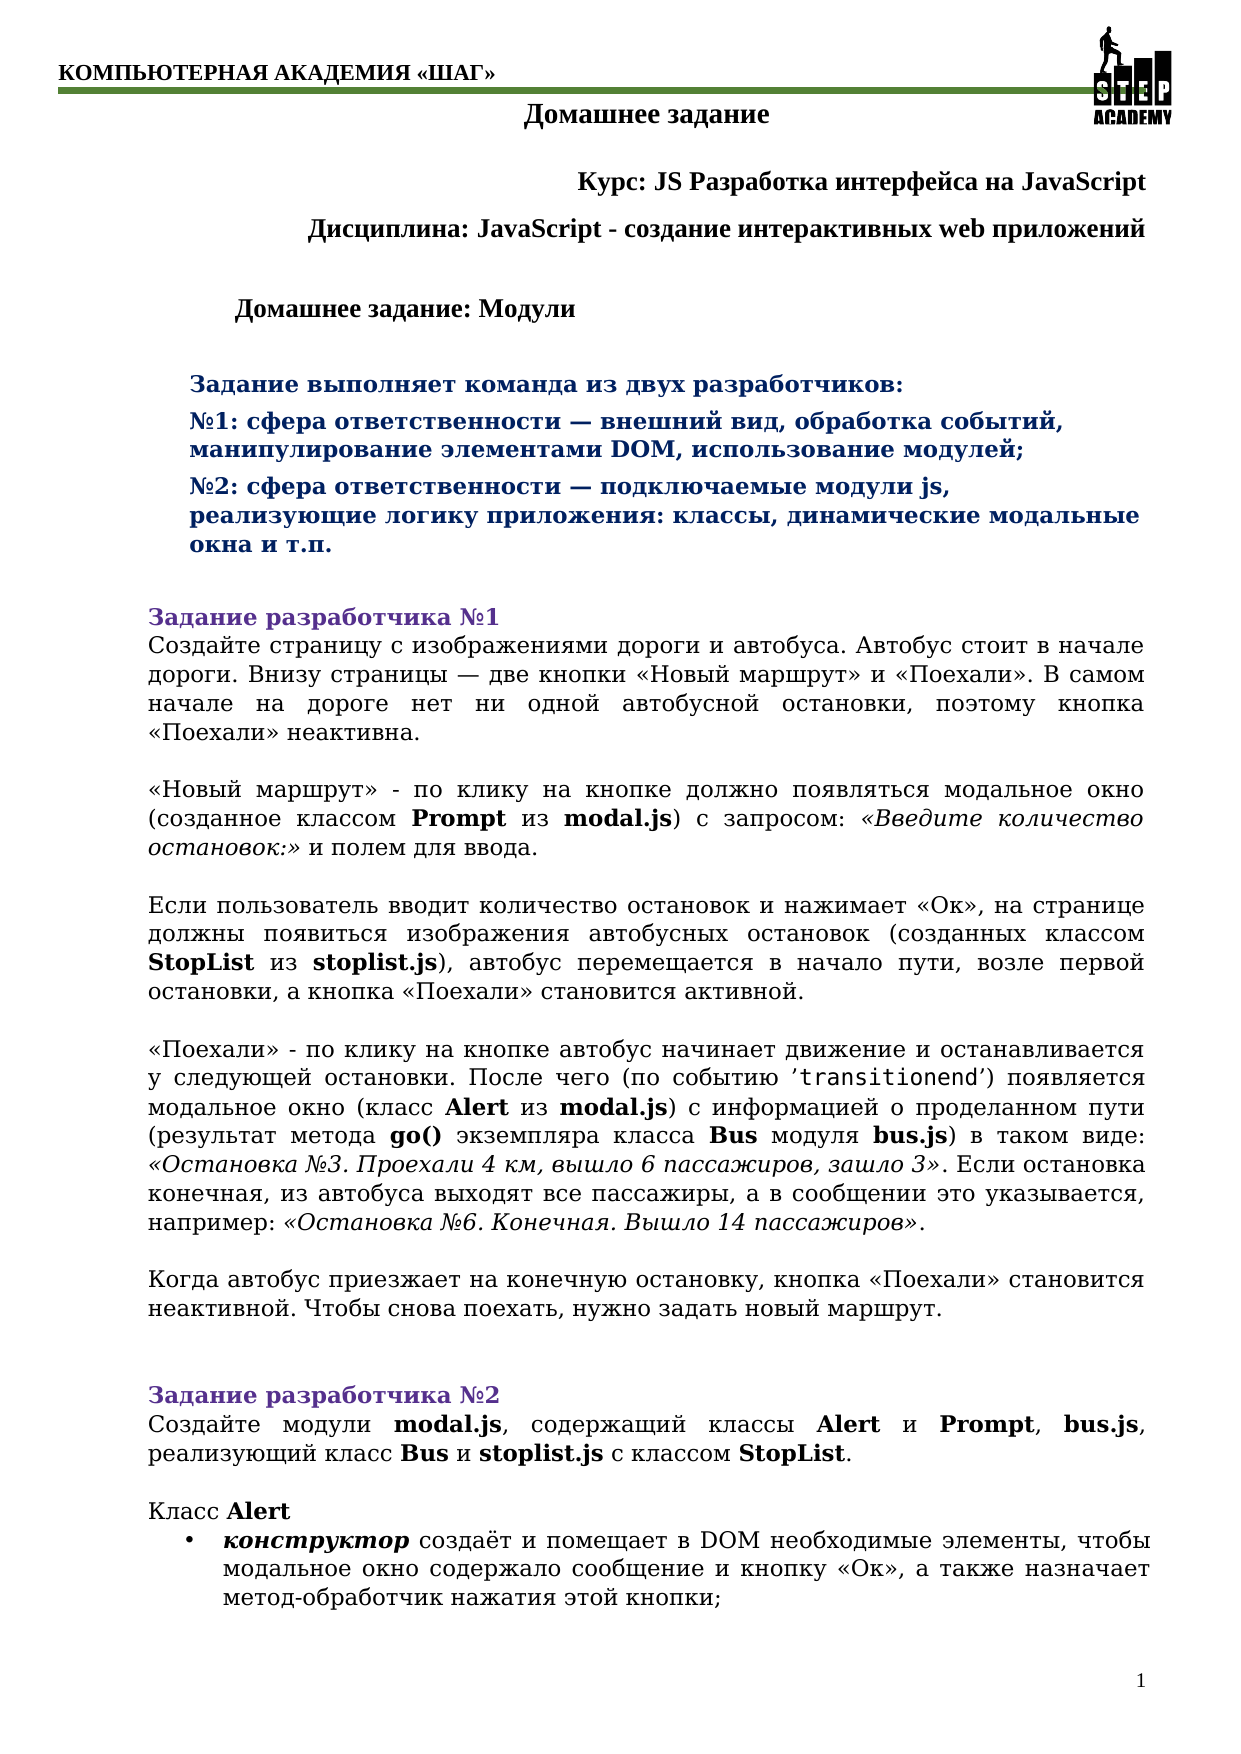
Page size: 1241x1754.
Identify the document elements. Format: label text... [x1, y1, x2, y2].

list конструктор создаёт и помещает в DOM необходимые элементы, чтобы модальное окно содержало сообщение и кнопку «Ок», а также назначает метод-обработчик нажатия этой кнопки; [185, 1527, 1152, 1611]
subtitle Домашнее задание: Модули [193, 292, 1151, 323]
text Задание выполняет команда из двух разработчиков: [189, 371, 1146, 398]
text Когда автобус приезжает на конечную остановку, кнопка «Поехали» становится неактивной. Чтобы снова поехать, нужно задать новый маршрут. [148, 1266, 1146, 1322]
text Класс Alert [148, 1497, 1146, 1524]
text «Поехали» - по клику на кнопке автобус начинает движение и останавливается у следующей остановки. После чего (по событию ’transitionend’) появляется модальное окно (класс Alert из modal.js) с информацией о проделанном пути (результат метода go() экземпляра класса Bus модуля bus.js) в таком виде: «Остановка №3. Проехали 4 км, вышло 6 пассажиров, зашло 3». Если остановка конечная, из автобуса выходят все пассажиры, а в сообщении это указывается, например: «Остановка №6. Конечная. Вышло 14 пассажиров». [148, 1036, 1146, 1236]
text Дисциплина: JavaScript - создание интерактивных web приложений [192, 212, 1146, 243]
text №2: сфера ответственности — подключаемые модули js, реализующие логику приложения: классы, динамические модальные окна и т.п. [189, 473, 1146, 557]
text Задание разработчика №1 [148, 604, 1146, 631]
text Если пользователь вводит количество остановок и нажимает «Ок», на странице должны появиться изображения автобусных остановок (созданных классом StopList из stoplist.js), автобус перемещается в начало пути, возле первой остановки, а кнопка «Поехали» становится активной. [148, 892, 1146, 1005]
text Задание разработчика №2 [148, 1381, 1146, 1408]
text Создайте страницу с изображениями дороги и автобуса. Автобус стоит в начале дороги. Внизу страницы — две кнопки «Новый маршрут» и «Поехали». В самом начале на дороге нет ни одной автобусной остановки, поэтому кнопка «Поехали» неактивна. [148, 633, 1146, 746]
text №1: сфера ответственности — внешний вид, обработка событий, манипулирование элементами DOM, использование модулей; [189, 407, 1146, 463]
text Курс: JS Разработка интерфейса на JavaScript [236, 166, 1146, 197]
text Создайте модули modal.js, содержащий классы Alert и Prompt, bus.js, реализующий класс Bus и stoplist.js с классом StopList. [148, 1410, 1146, 1466]
picture [1135, 26, 1173, 127]
text «Новый маршрут» - по клику на кнопке должно появляться модальное окно (созданное классом Prompt из modal.js) c запросом: «Введите количество остановок:» и полем для ввода. [148, 776, 1146, 861]
